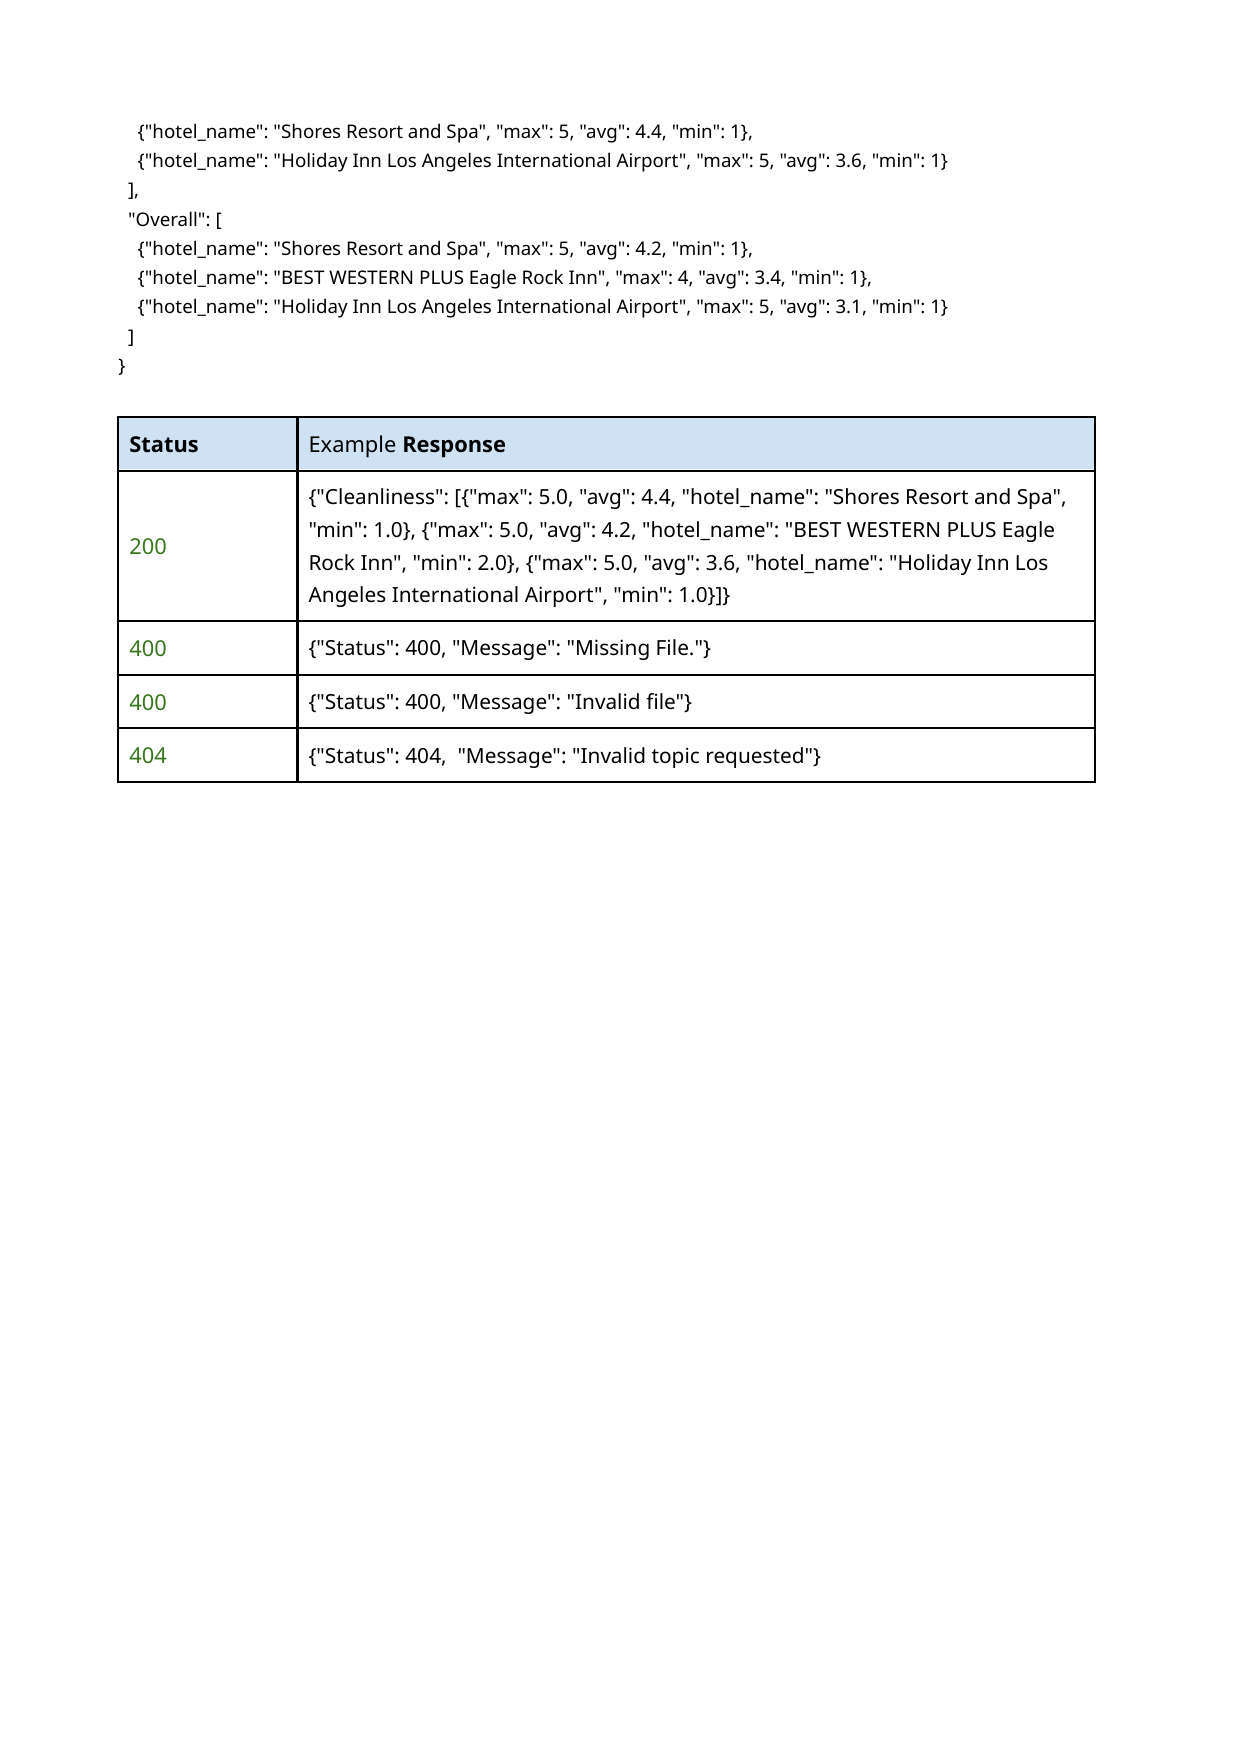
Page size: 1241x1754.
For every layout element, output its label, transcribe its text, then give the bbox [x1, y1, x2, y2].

text "Overall": [ [118, 206, 1122, 231]
table_cell {"Cleanliness": [{"max": 5.0, "avg": 4.4, "hotel_name": "Shores Resort and Spa", "min": 1.0}, {"max": 5.0, "avg": 4.2, "hotel_name": "BEST WESTERN PLUS Eagle Rock Inn", "min": 2.0}, {"max": 5.0, "avg": 3.6, "hotel_name": "Holiday Inn Los Angeles International Airport", "min": 1.0}]} [299, 472, 1094, 620]
table_cell {"Status": 400, "Message": "Invalid file"} [299, 676, 1094, 727]
text ] [118, 323, 1122, 348]
text {"hotel_name": "Shores Resort and Spa", "max": 5, "avg": 4.2, "min": 1}, [118, 235, 1122, 261]
table_cell 400 [119, 622, 296, 673]
table_cell {"Status": 400, "Message": "Missing File."} [299, 622, 1094, 673]
table_header Status [119, 418, 296, 469]
table_cell 404 [119, 729, 296, 781]
text {"hotel_name": "Holiday Inn Los Angeles International Airport", "max": 5, "avg": 3.6, "min": 1} [118, 147, 1122, 173]
text } [118, 352, 1122, 378]
table_cell {"Status": 404, "Message": "Invalid topic requested"} [299, 729, 1094, 781]
table_cell 400 [119, 676, 296, 727]
text {"hotel_name": "Holiday Inn Los Angeles International Airport", "max": 5, "avg": 3.1, "min": 1} [118, 294, 1122, 319]
text ], [118, 177, 1122, 202]
text {"hotel_name": "BEST WESTERN PLUS Eagle Rock Inn", "max": 4, "avg": 3.4, "min": 1}, [118, 264, 1122, 290]
table_cell 200 [119, 472, 296, 620]
table_header Example Response [299, 418, 1094, 469]
text {"hotel_name": "Shores Resort and Spa", "max": 5, "avg": 4.4, "min": 1}, [118, 118, 1122, 144]
